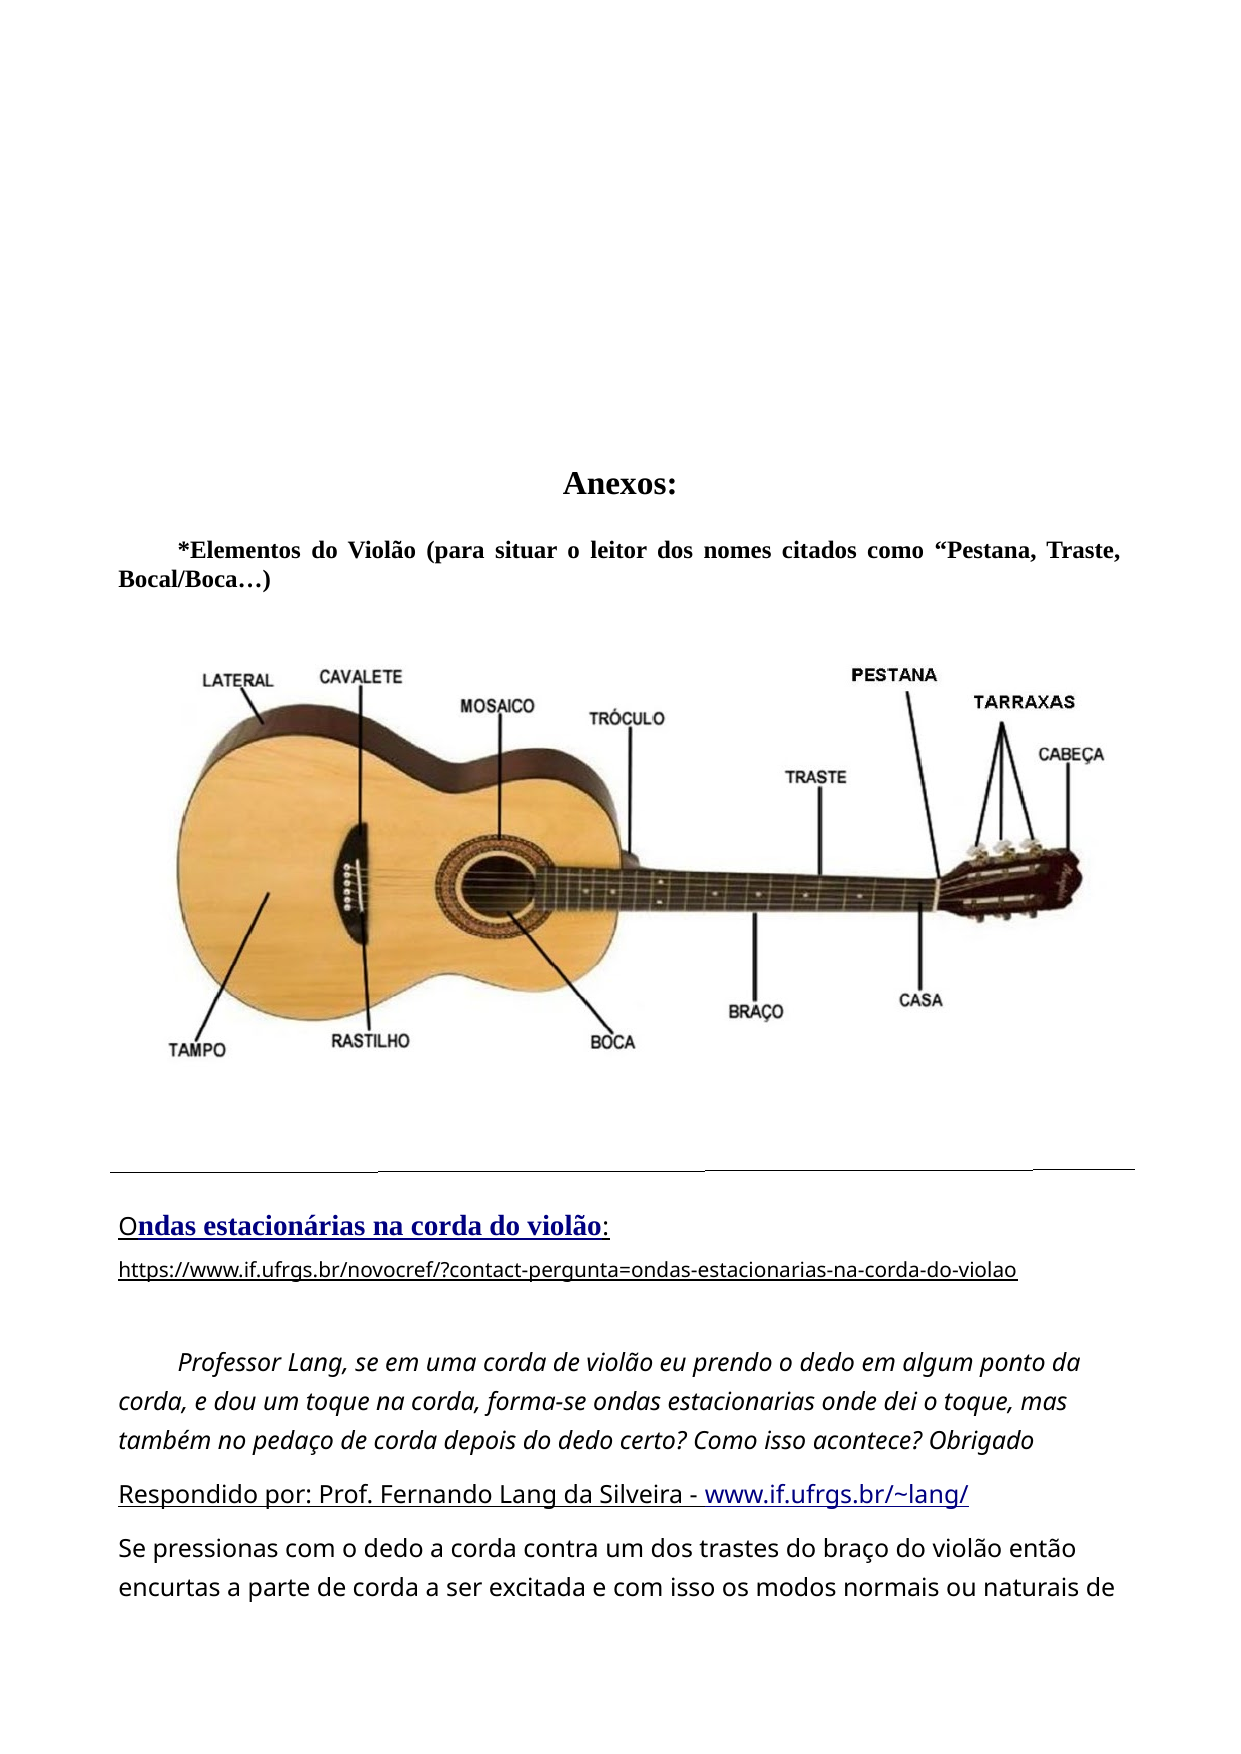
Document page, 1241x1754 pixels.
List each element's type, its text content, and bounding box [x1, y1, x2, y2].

text https://www.if.ufrgs.br/novocref/?contact-pergunta=ondas-estacionarias-na-corda-do-violao [118, 1255, 1122, 1284]
text Anexos: [118, 463, 1122, 501]
subtitle Ondas estacionárias na corda do violão: [118, 1208, 1122, 1243]
text Respondido por: Prof. Fernando Lang da Silveira - www.if.ufrgs.br/~lang/ [118, 1477, 1122, 1511]
text *Elementos do Violão (para situar o leitor dos nomes citados como “Pestana, Traste, Bocal/Boca…) [118, 535, 1122, 592]
text Se pressionas com o dedo a corda contra um dos trastes do braço do violão então encurtas a parte de corda a ser excitada e com isso os modos normais ou naturais de [118, 1530, 1122, 1604]
picture [118, 626, 1123, 1121]
text Professor Lang, se em uma corda de violão eu prendo o dedo em algum ponto da corda, e dou um toque na corda, forma-se ondas estacionarias onde dei o toque, mas também no pedaço de corda depois do dedo certo? Como isso acontece? Obrigado [118, 1344, 1122, 1457]
